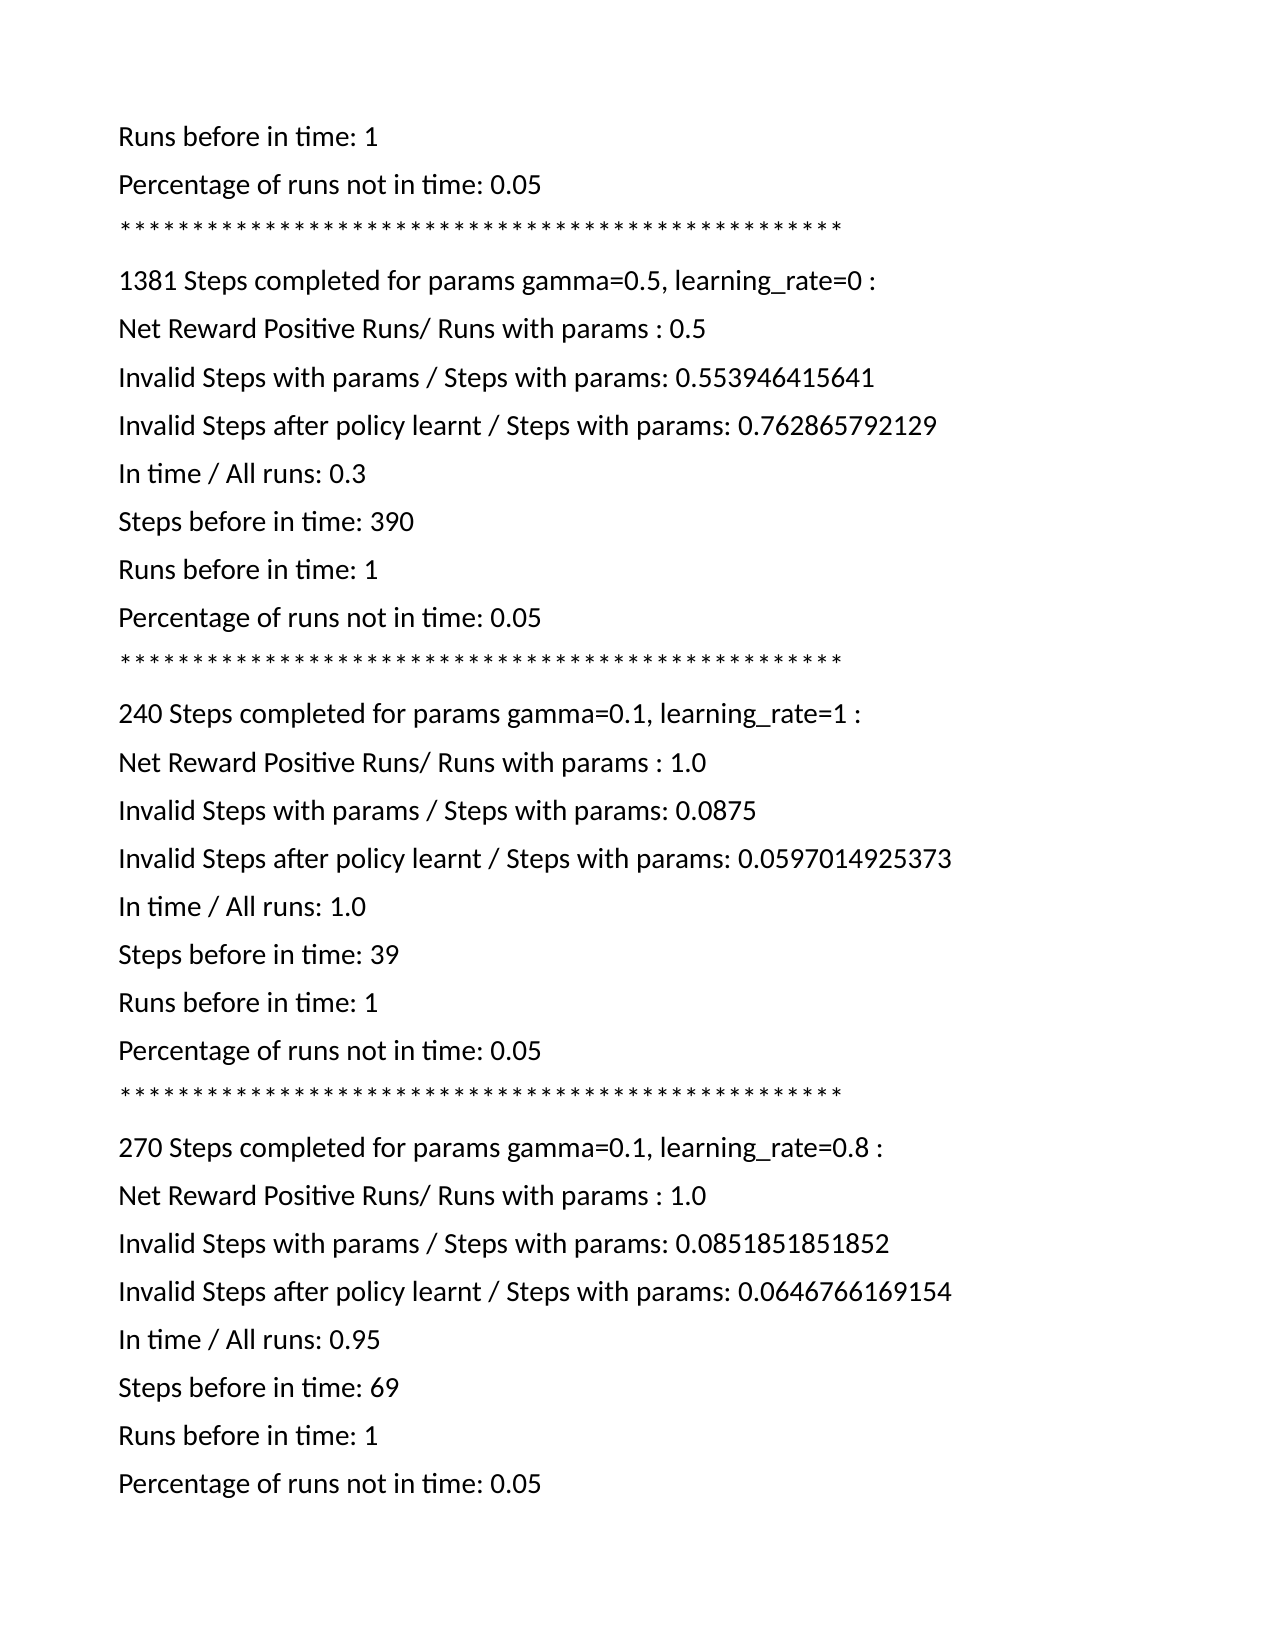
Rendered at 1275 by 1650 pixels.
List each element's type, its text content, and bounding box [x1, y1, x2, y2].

text In time / All runs: 0.95 [118, 1321, 1157, 1357]
text Steps before in time: 390 [118, 503, 1157, 539]
text Invalid Steps with params / Steps with params: 0.553946415641 [118, 359, 1157, 394]
text Invalid Steps with params / Steps with params: 0.0851851851852 [118, 1225, 1157, 1261]
text Invalid Steps with params / Steps with params: 0.0875 [118, 792, 1157, 827]
text Net Reward Positive Runs/ Runs with params : 1.0 [118, 1177, 1157, 1212]
text Runs before in time: 1 [118, 1417, 1157, 1453]
text Percentage of runs not in time: 0.05 [118, 1466, 1157, 1501]
text In time / All runs: 0.3 [118, 455, 1157, 491]
text Net Reward Positive Runs/ Runs with params : 0.5 [118, 311, 1157, 346]
text ************************************************** [118, 647, 1157, 683]
text Runs before in time: 1 [118, 118, 1157, 154]
text 270 Steps completed for params gamma=0.1, learning_rate=0.8 : [118, 1129, 1157, 1164]
text ************************************************** [118, 1081, 1157, 1116]
text Invalid Steps after policy learnt / Steps with params: 0.0597014925373 [118, 840, 1157, 876]
text ************************************************** [118, 214, 1157, 250]
text Percentage of runs not in time: 0.05 [118, 599, 1157, 635]
text 1381 Steps completed for params gamma=0.5, learning_rate=0 : [118, 262, 1157, 298]
text Percentage of runs not in time: 0.05 [118, 1032, 1157, 1068]
text In time / All runs: 1.0 [118, 888, 1157, 924]
text Runs before in time: 1 [118, 551, 1157, 587]
text Percentage of runs not in time: 0.05 [118, 166, 1157, 202]
text Invalid Steps after policy learnt / Steps with params: 0.762865792129 [118, 407, 1157, 442]
text Net Reward Positive Runs/ Runs with params : 1.0 [118, 744, 1157, 779]
text Steps before in time: 69 [118, 1369, 1157, 1405]
text Runs before in time: 1 [118, 984, 1157, 1020]
text Steps before in time: 39 [118, 936, 1157, 972]
text 240 Steps completed for params gamma=0.1, learning_rate=1 : [118, 696, 1157, 731]
text Invalid Steps after policy learnt / Steps with params: 0.0646766169154 [118, 1273, 1157, 1309]
